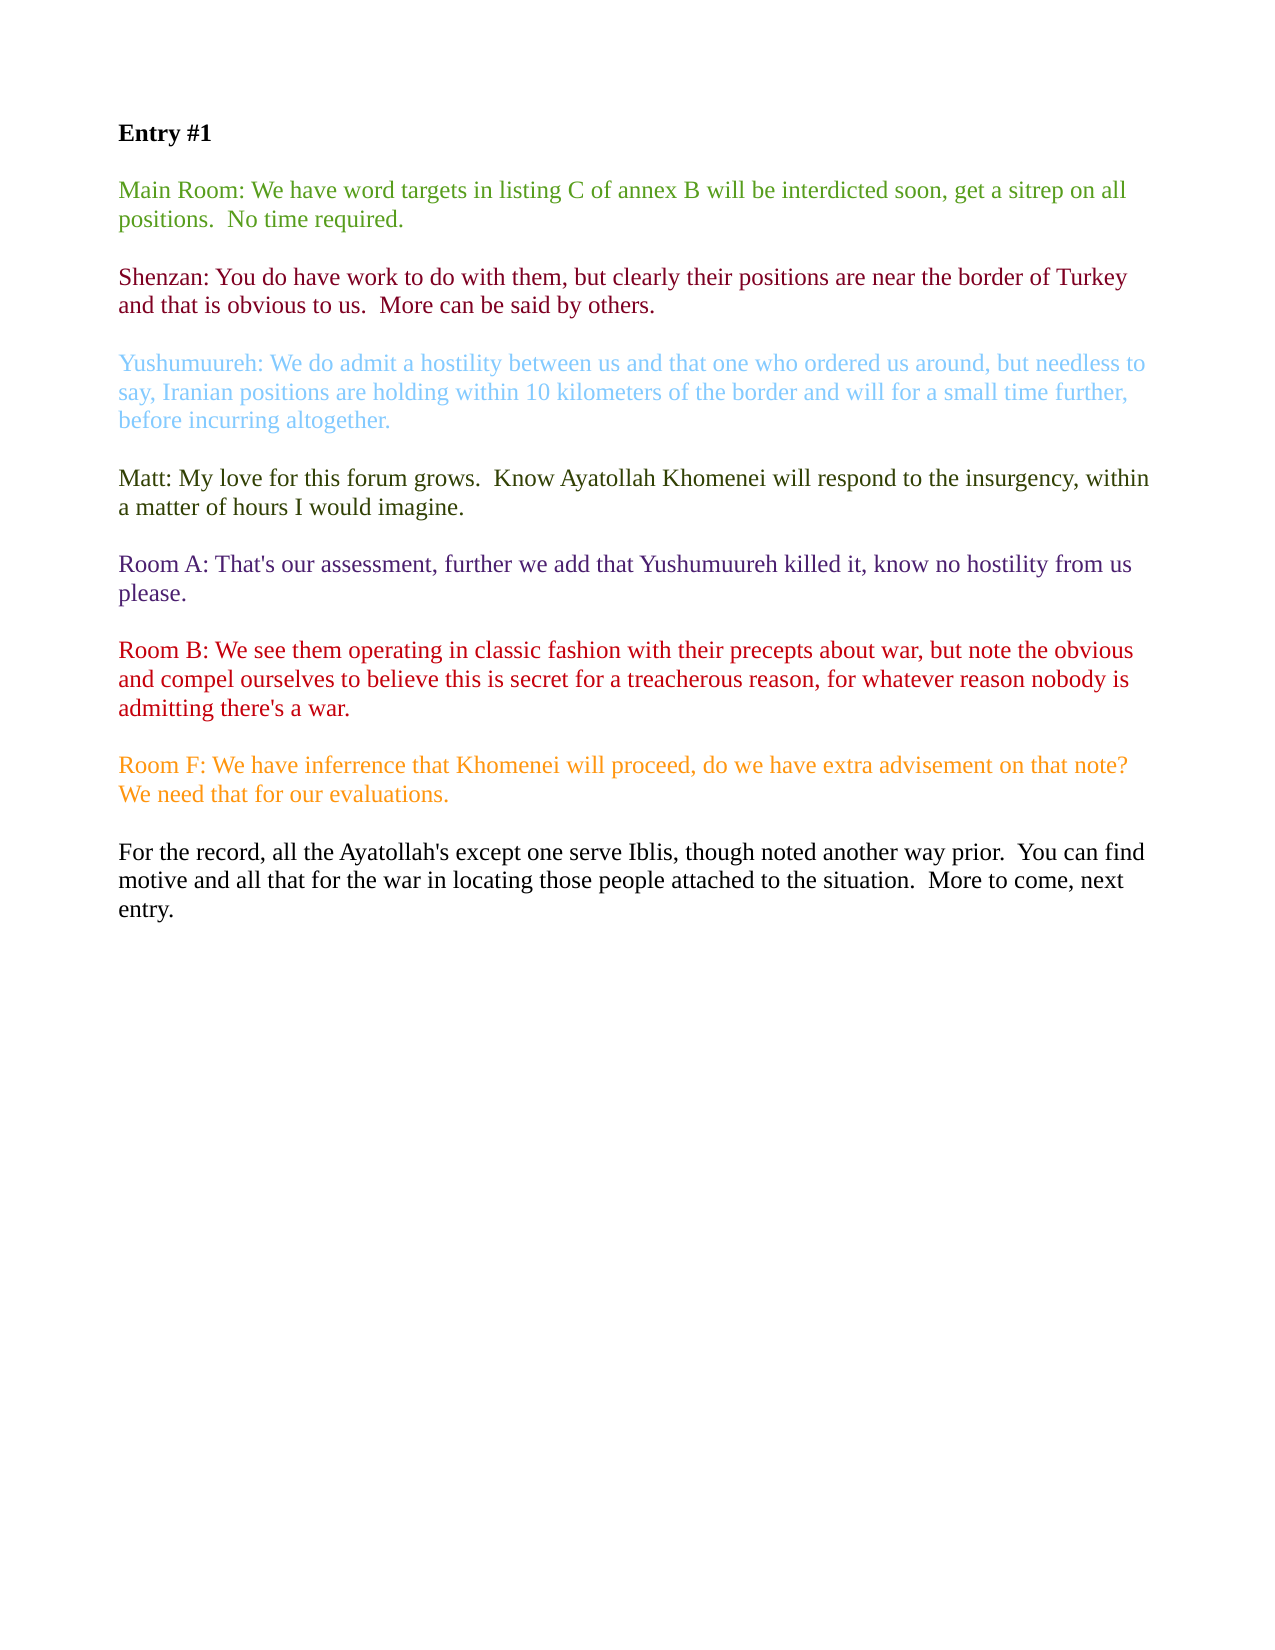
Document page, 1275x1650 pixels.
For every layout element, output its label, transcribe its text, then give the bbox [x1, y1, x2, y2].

text Room F: We have inferrence that Khomenei will proceed, do we have extra advisement on that note? We need that for our evaluations. [118, 751, 1157, 808]
text Room B: We see them operating in classic fashion with their precepts about war, but note the obvious and compel ourselves to believe this is secret for a treacherous reason, for whatever reason nobody is admitting there's a war. [118, 636, 1157, 722]
text Matt: My love for this forum grows. Know Ayatollah Khomenei will respond to the insurgency, within a matter of hours I would imagine. [118, 463, 1157, 521]
text Shenzan: You do have work to do with them, but clearly their positions are near the border of Turkey and that is obvious to us. More can be said by others. [118, 262, 1157, 319]
text Room A: That's our assessment, further we add that Yushumuureh killed it, know no hostility from us please. [118, 549, 1157, 607]
text For the record, all the Ayatollah's except one serve Iblis, though noted another way prior. You can find motive and all that for the war in locating those people attached to the situation. More to come, next entry. [118, 837, 1157, 923]
text Entry #1 [118, 118, 1157, 147]
text Yushumuureh: We do admit a hostility between us and that one who ordered us around, but needless to say, Iranian positions are holding within 10 kilometers of the border and will for a small time further, before incurring altogether. [118, 348, 1157, 434]
text Main Room: We have word targets in listing C of annex B will be interdicted soon, get a sitrep on all positions. No time required. [118, 176, 1157, 233]
